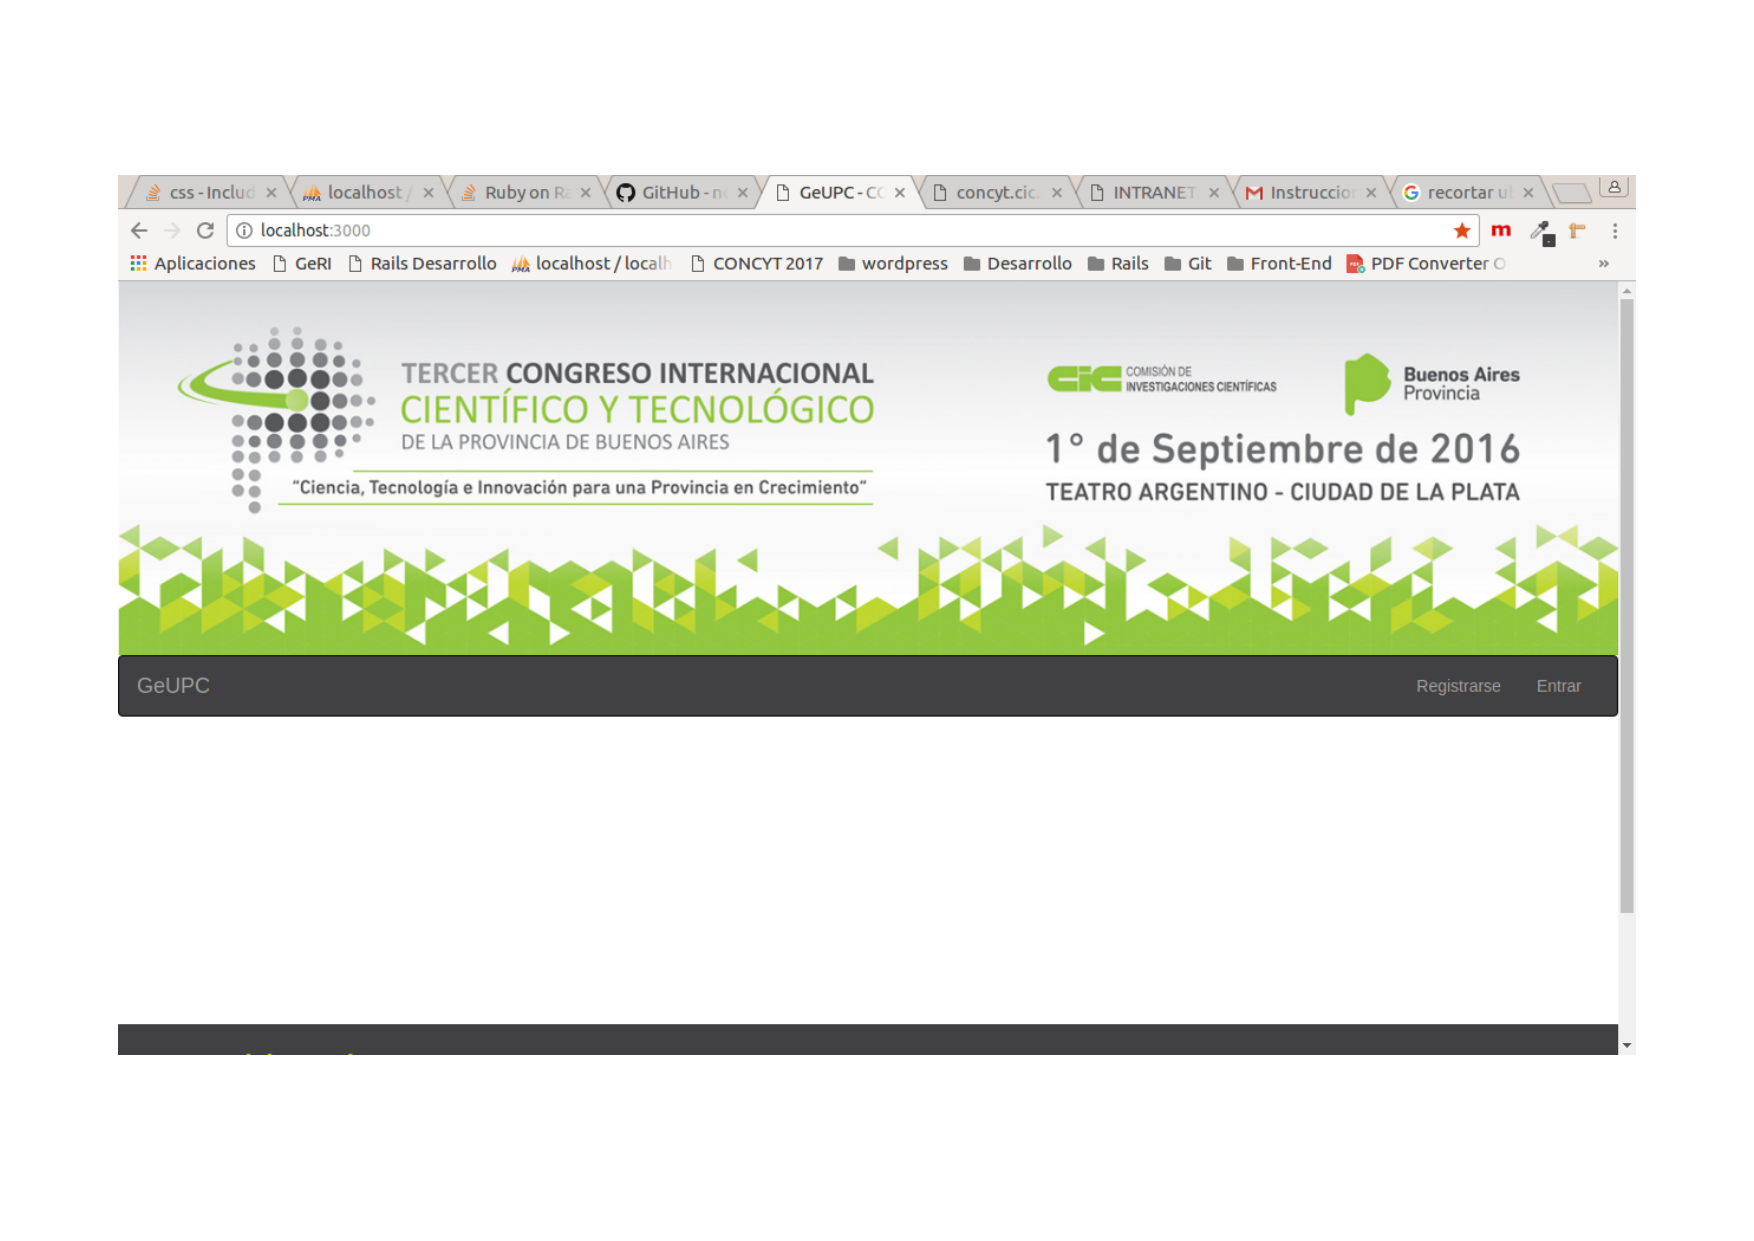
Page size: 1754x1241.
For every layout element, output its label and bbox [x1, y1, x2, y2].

picture [118, 175, 1636, 1055]
